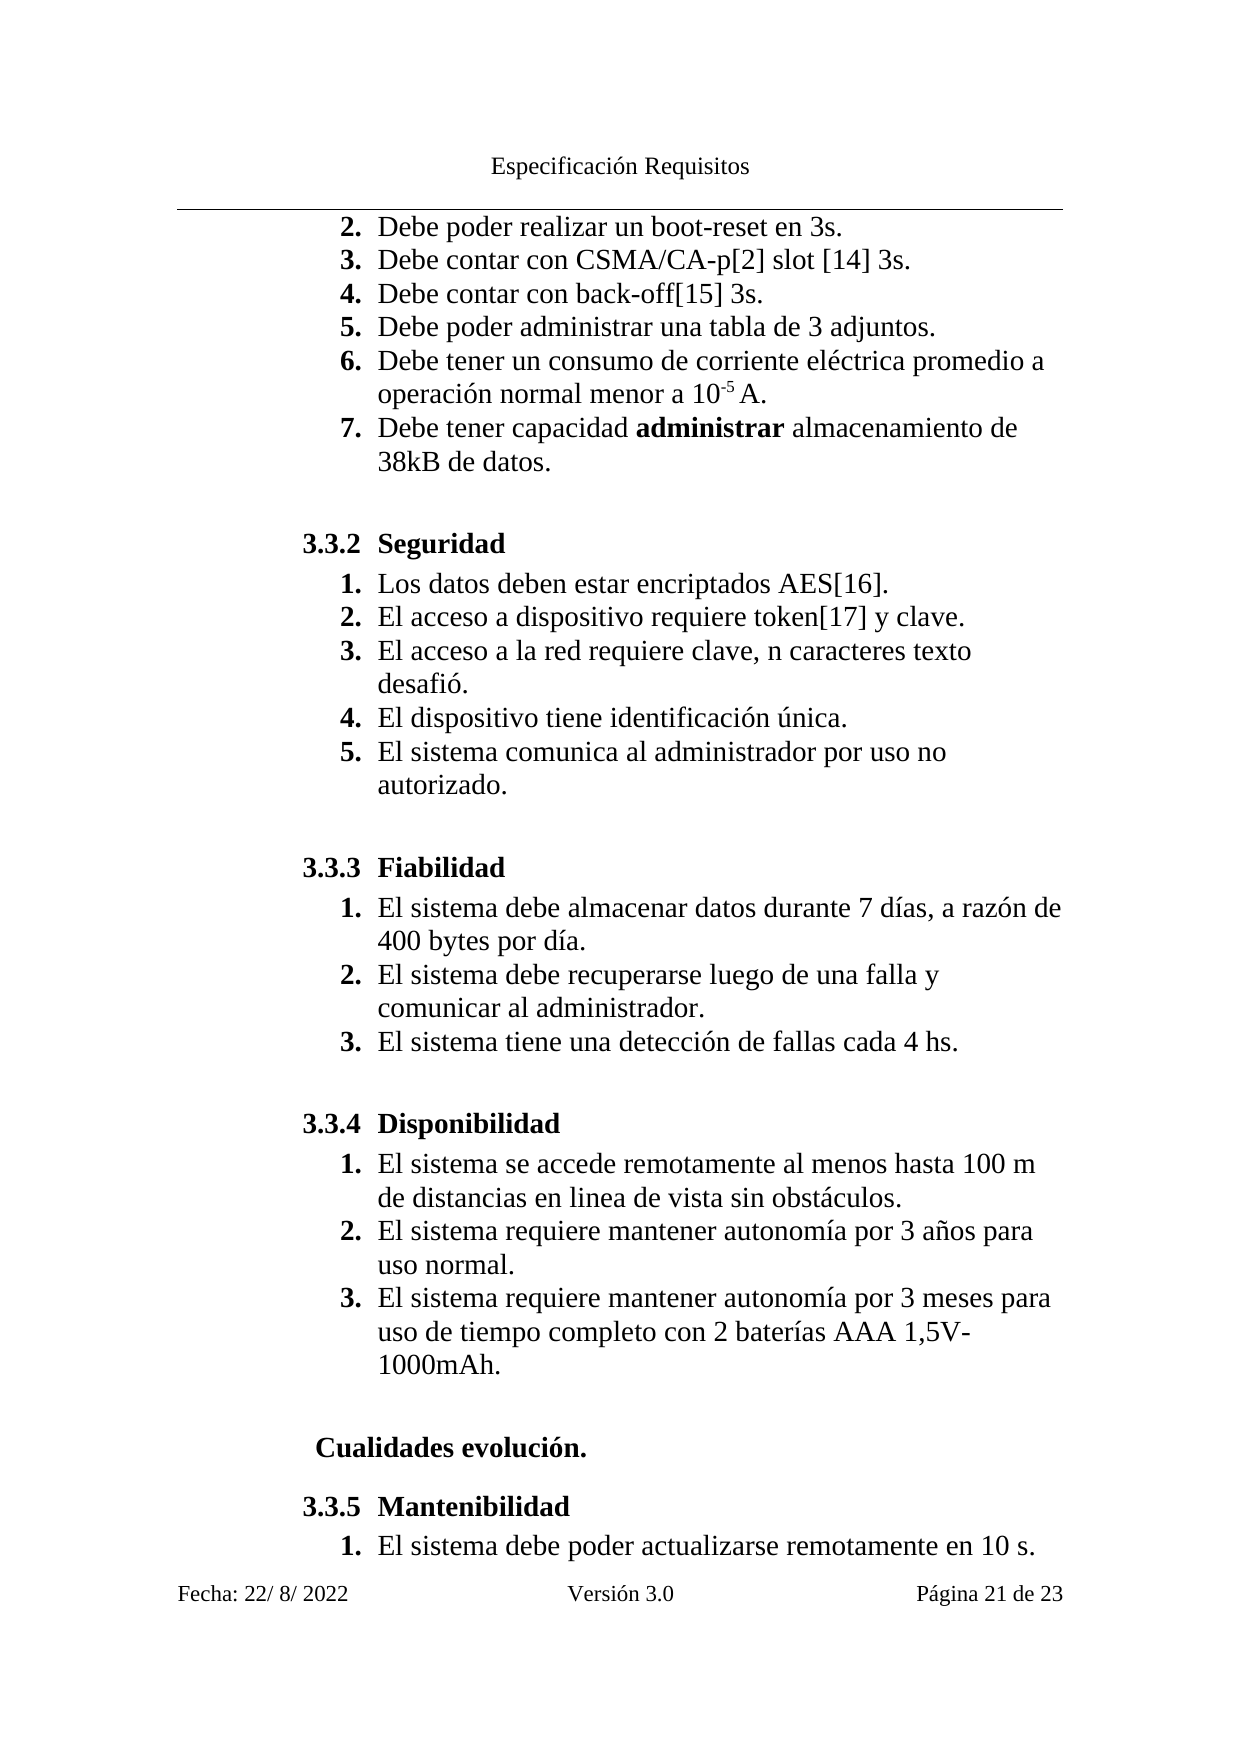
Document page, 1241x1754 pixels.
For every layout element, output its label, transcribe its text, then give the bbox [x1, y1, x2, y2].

list El sistema debe almacenar datos durante 7 días, a razón de 400 bytes por día. [340, 890, 1063, 957]
list El sistema debe recuperarse luego de una falla y comunicar al administrador. [340, 957, 1063, 1024]
subtitle Cualidades evolución. [240, 1430, 1063, 1464]
list Debe tener capacidad administrar almacenamiento de 38kB de datos. [340, 410, 1063, 477]
list Debe tener un consumo de corriente eléctrica promedio a operación normal menor a 10-5 A. [340, 343, 1063, 410]
subtitle Seguridad [302, 526, 1063, 560]
list El acceso a dispositivo requiere token[17] y clave. [340, 599, 1063, 633]
list El sistema se accede remotamente al menos hasta 100 m de distancias en linea de vista sin obstáculos. [340, 1146, 1063, 1213]
list El dispositivo tiene identificación única. [340, 700, 1063, 734]
list El sistema debe poder actualizarse remotamente en 10 s. [340, 1528, 1063, 1562]
subtitle Disponibilidad [302, 1106, 1063, 1140]
list Debe poder realizar un boot-reset en 3s. [340, 210, 1063, 242]
list Debe contar con back-off[15] 3s. [340, 276, 1063, 309]
list El sistema requiere mantener autonomía por 3 meses para uso de tiempo completo con 2 baterías AAA 1,5V-1000mAh. [340, 1280, 1063, 1381]
list El sistema comunica al administrador por uso no autorizado. [340, 734, 1063, 801]
list Debe contar con CSMA/CA-p[2] slot [14] 3s. [340, 242, 1063, 276]
list El sistema tiene una detección de fallas cada 4 hs. [340, 1024, 1063, 1057]
list Los datos deben estar encriptados AES[16]. [340, 566, 1063, 599]
list El acceso a la red requiere clave, n caracteres texto desafió. [340, 633, 1063, 700]
list El sistema requiere mantener autonomía por 3 años para uso normal. [340, 1213, 1063, 1280]
subtitle Fiabilidad [302, 850, 1063, 883]
subtitle Mantenibilidad [302, 1489, 1063, 1522]
list Debe poder administrar una tabla de 3 adjuntos. [340, 309, 1063, 343]
